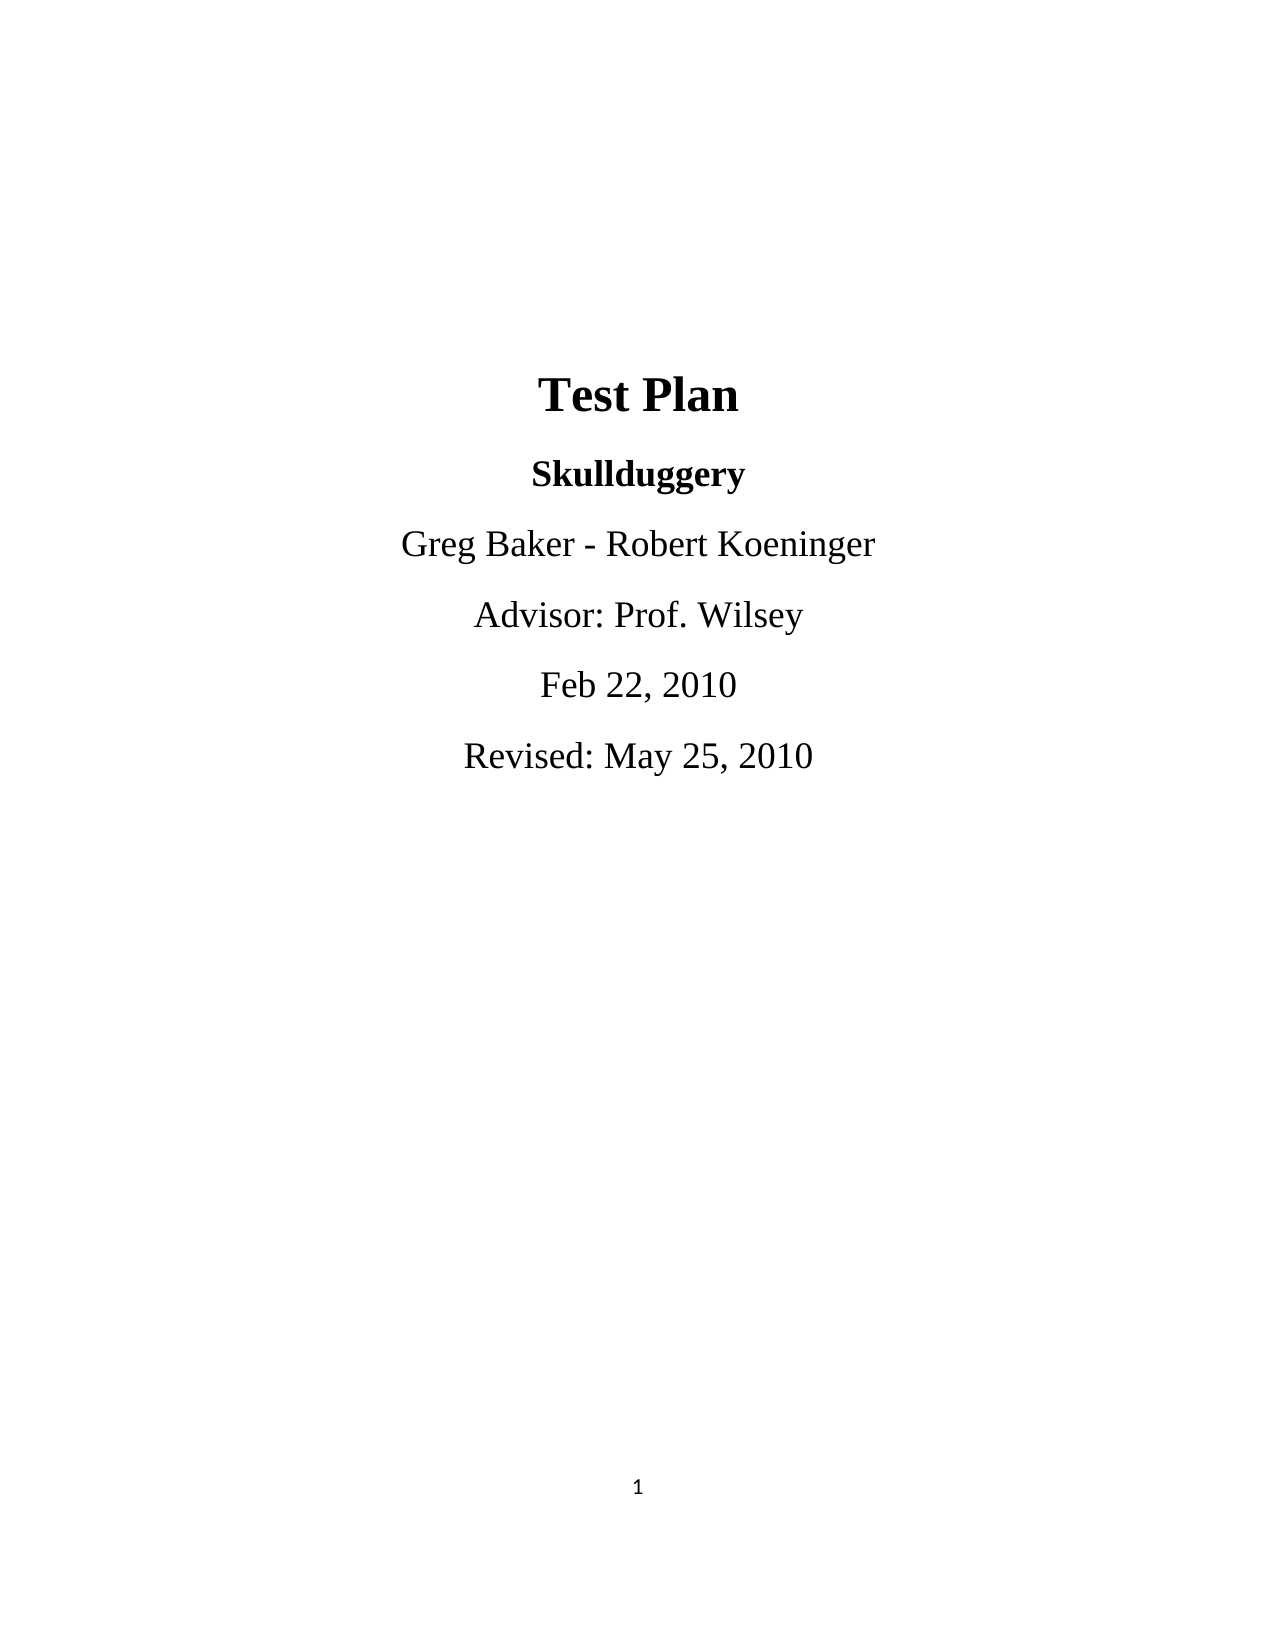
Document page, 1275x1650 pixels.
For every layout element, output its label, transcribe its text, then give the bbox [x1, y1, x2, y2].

text Greg Baker - Robert Koeninger [150, 522, 1125, 565]
text Skullduggery [150, 451, 1125, 494]
text Feb 22, 2010 [150, 663, 1125, 706]
text Test Plan [150, 364, 1125, 422]
text Advisor: Prof. Wilsey [150, 592, 1125, 635]
text Revised: May 25, 2010 [150, 733, 1125, 776]
